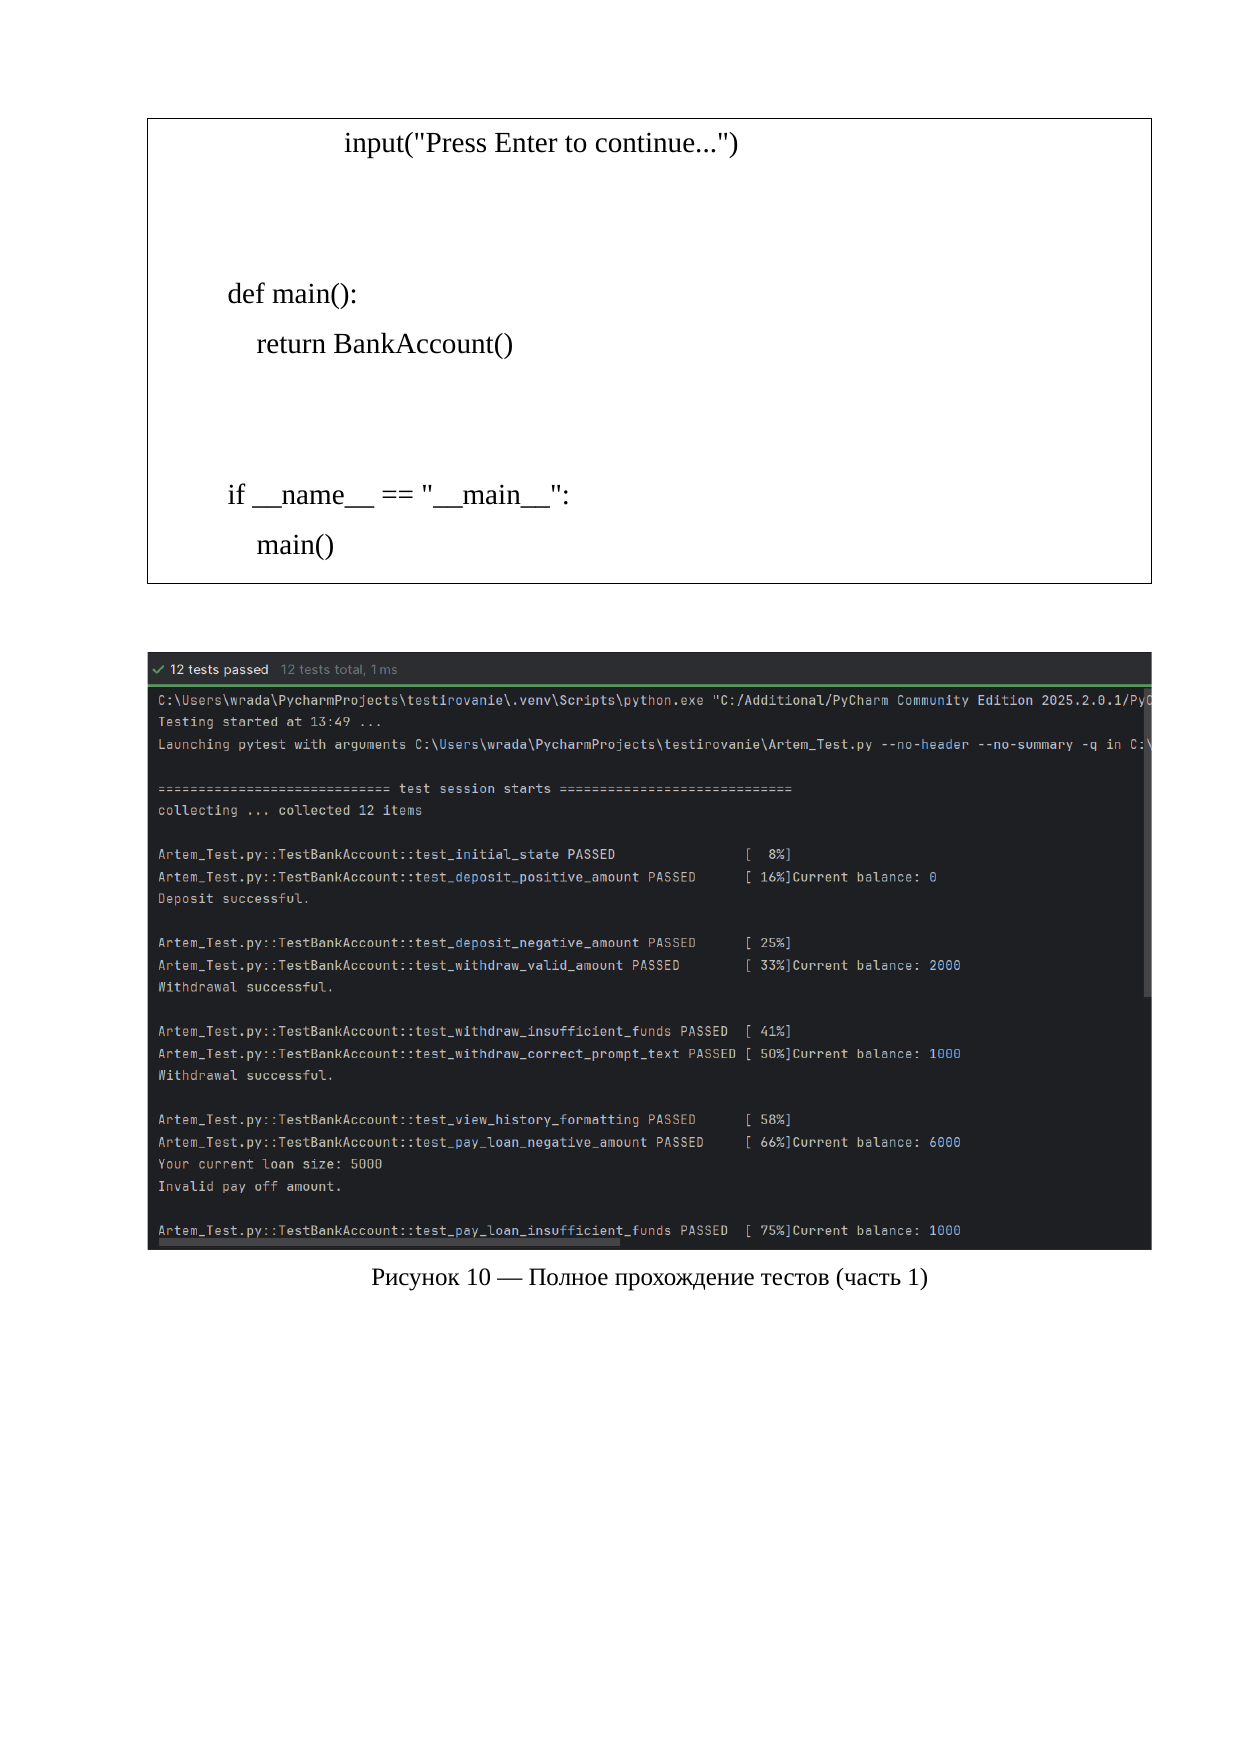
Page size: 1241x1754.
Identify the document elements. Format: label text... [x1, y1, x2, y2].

text Рисунок 10 ― Полное прохождение тестов (часть 1) [148, 1262, 1152, 1291]
picture [147, 652, 1152, 1250]
table_header input("Press Enter to continue...") def main(): return BankAccount() if __name__ == "__main__": main() [148, 119, 1151, 583]
